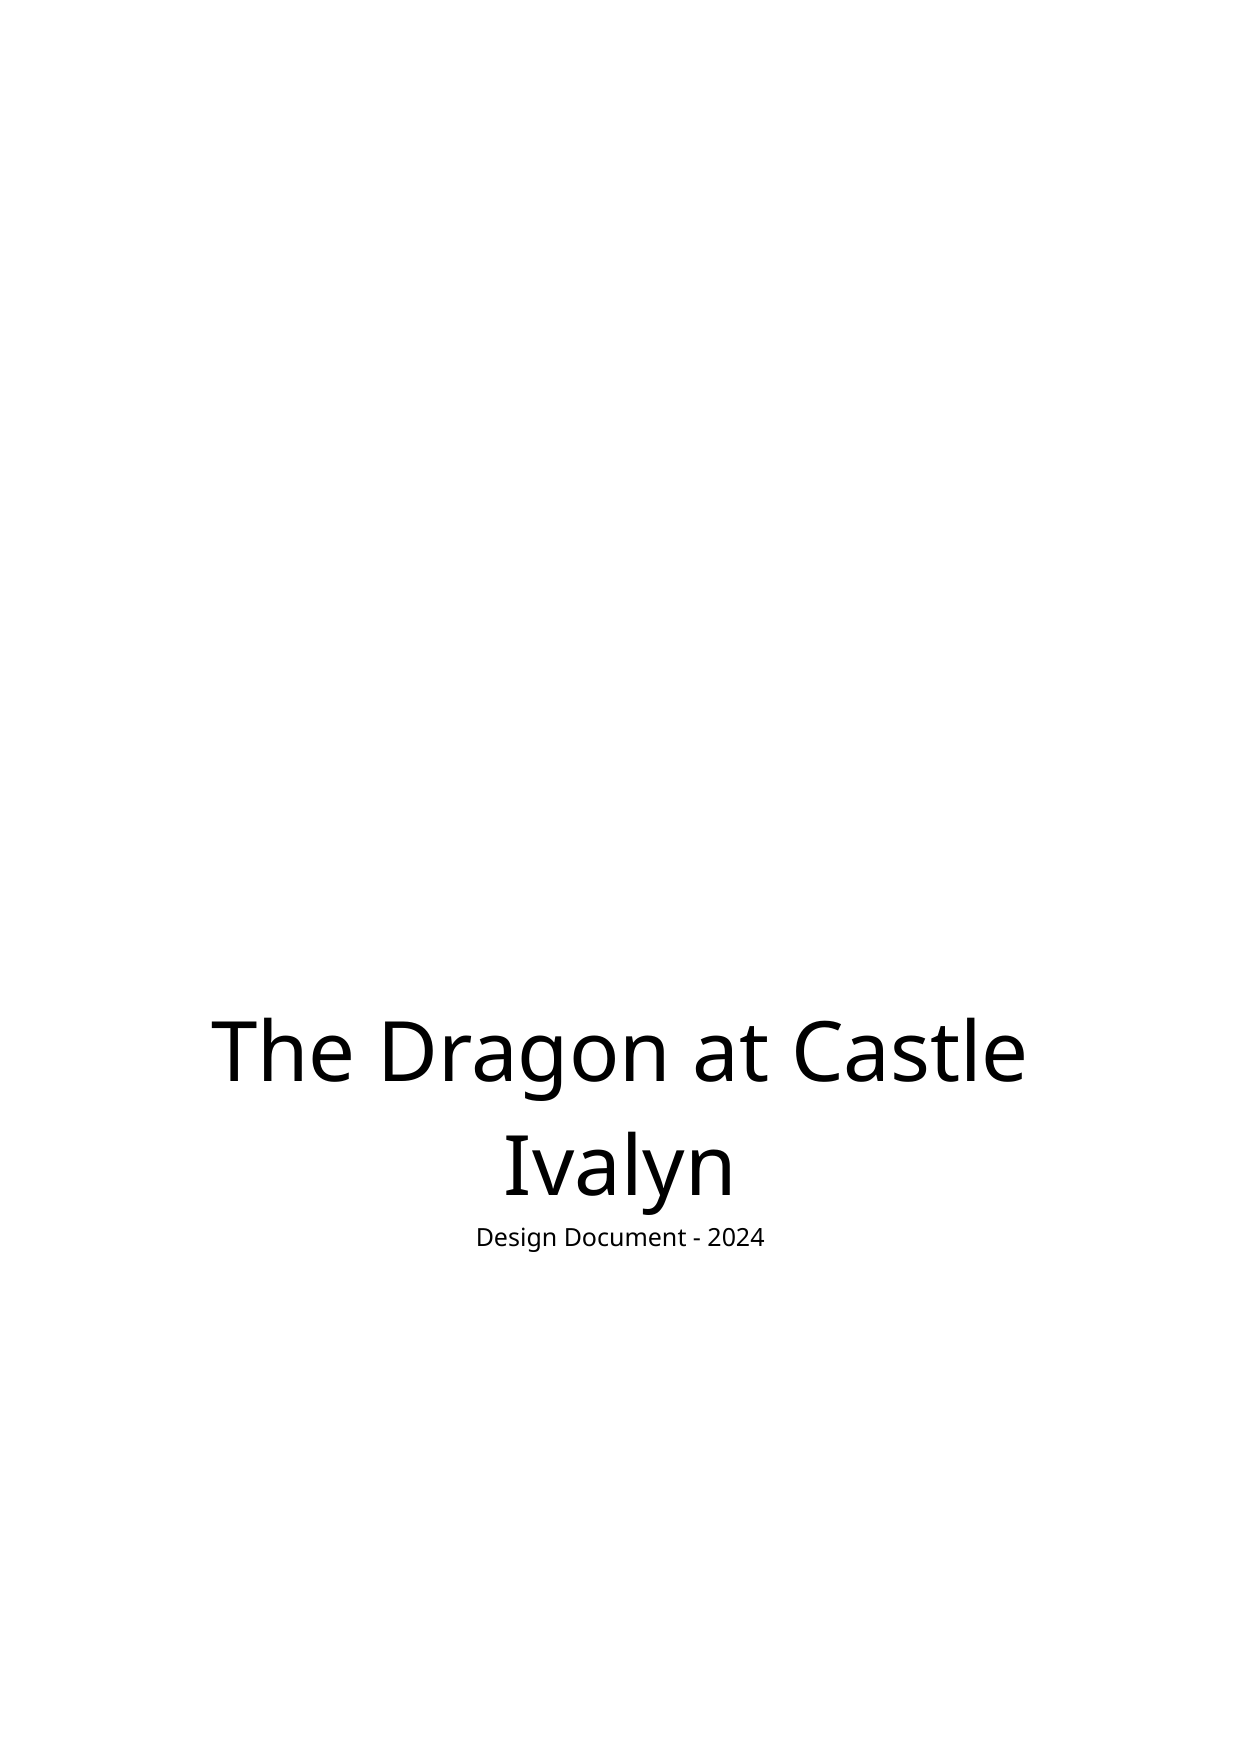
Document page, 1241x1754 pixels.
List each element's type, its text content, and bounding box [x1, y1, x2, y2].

text The Dragon at Castle Ivalyn [118, 992, 1122, 1219]
text Design Document - 2024 [118, 1219, 1122, 1253]
